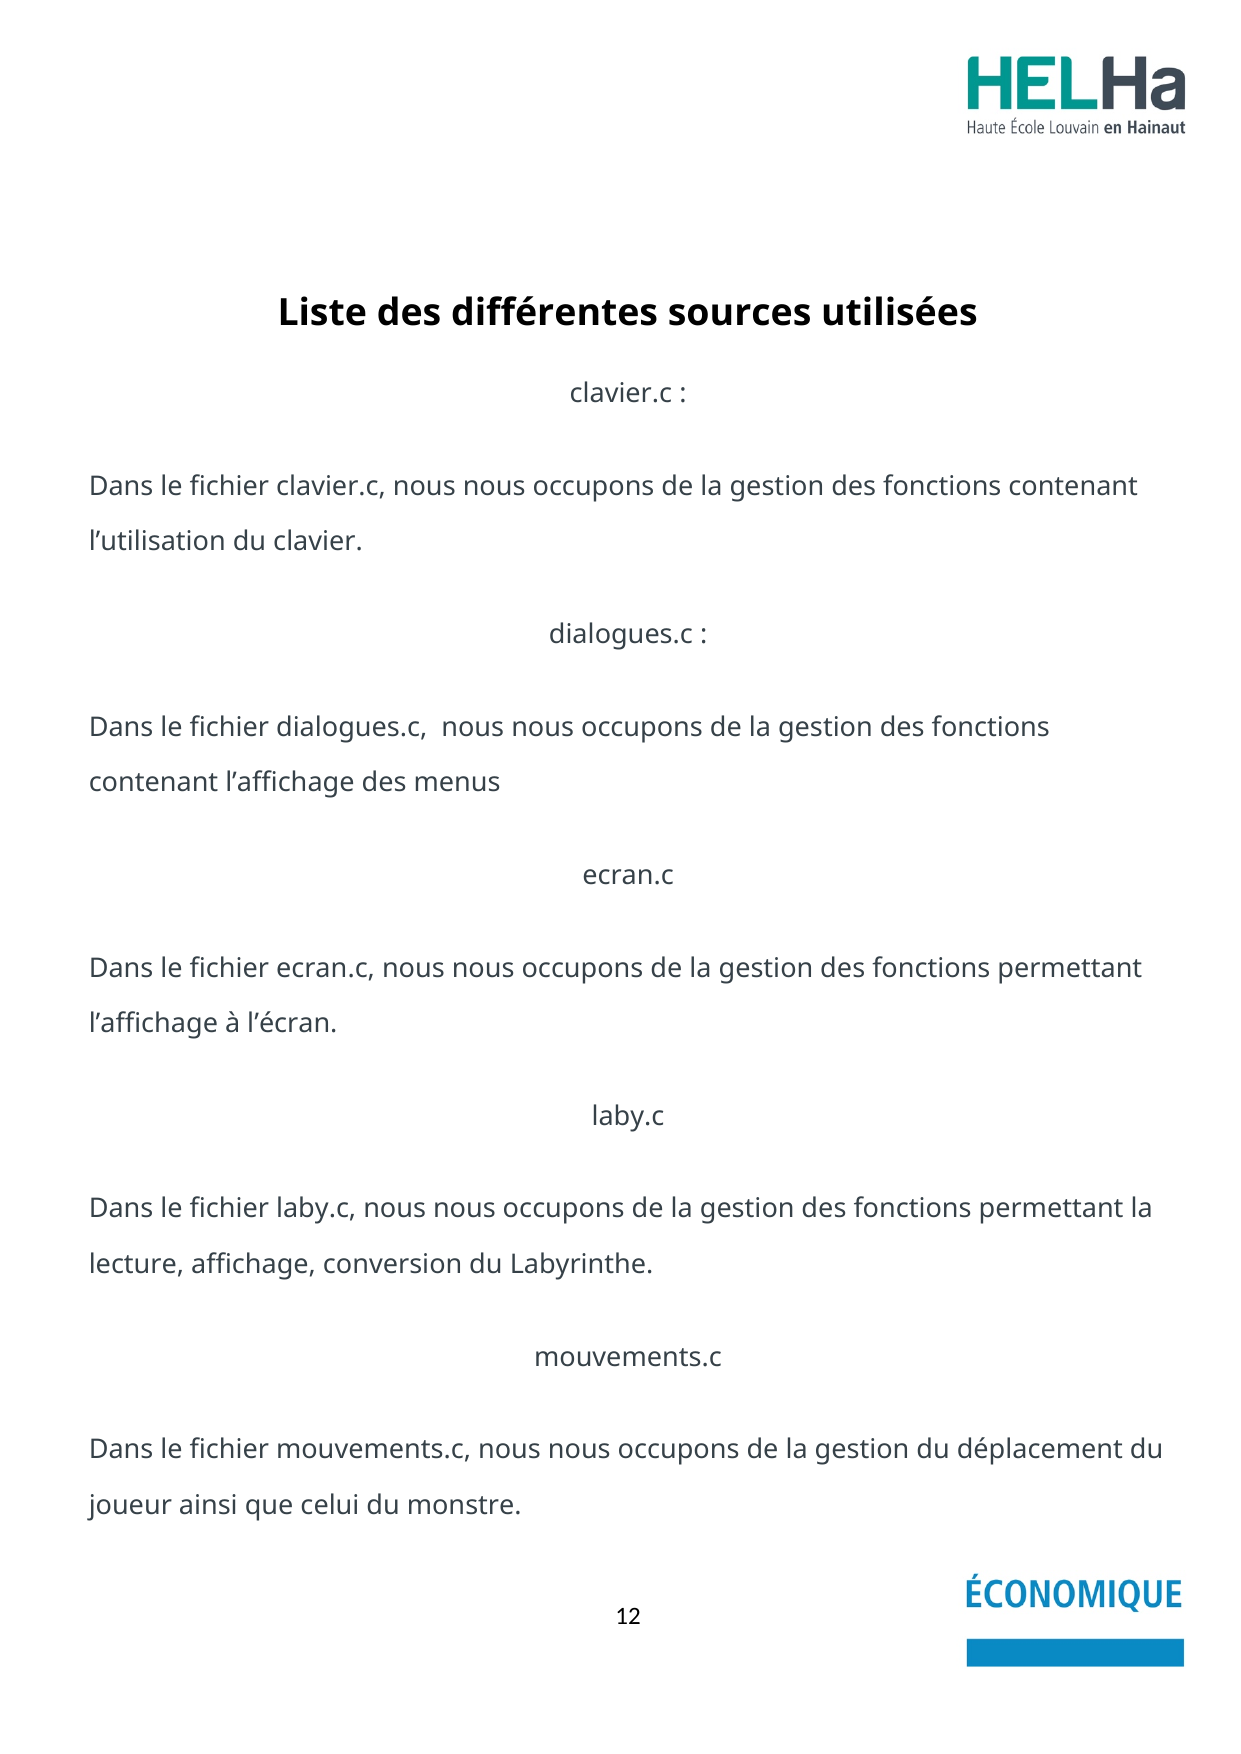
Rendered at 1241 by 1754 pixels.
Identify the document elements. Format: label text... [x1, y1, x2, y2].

subtitle Dans le fichier ecran.c, nous nous occupons de la gestion des fonctions permettant l’affichage à l’écran. [88, 948, 1167, 1040]
subtitle Dans le fichier dialogues.c, nous nous occupons de la gestion des fonctions contenant l’affichage des menus [88, 707, 1167, 799]
subtitle laby.c [88, 1096, 1167, 1133]
subtitle Liste des différentes sources utilisées [88, 285, 1167, 336]
subtitle Dans le fichier mouvements.c, nous nous occupons de la gestion du déplacement du joueur ainsi que celui du monstre. [88, 1430, 1167, 1522]
subtitle clavier.c : [88, 373, 1167, 410]
subtitle mouvements.c [88, 1337, 1167, 1374]
subtitle Dans le fichier laby.c, nous nous occupons de la gestion des fonctions permettant la lecture, affichage, conversion du Labyrinthe. [88, 1189, 1167, 1281]
subtitle ecran.c [88, 855, 1167, 892]
subtitle dialogues.c : [88, 614, 1167, 651]
subtitle Dans le fichier clavier.c, nous nous occupons de la gestion des fonctions contenant l’utilisation du clavier. [88, 466, 1167, 558]
